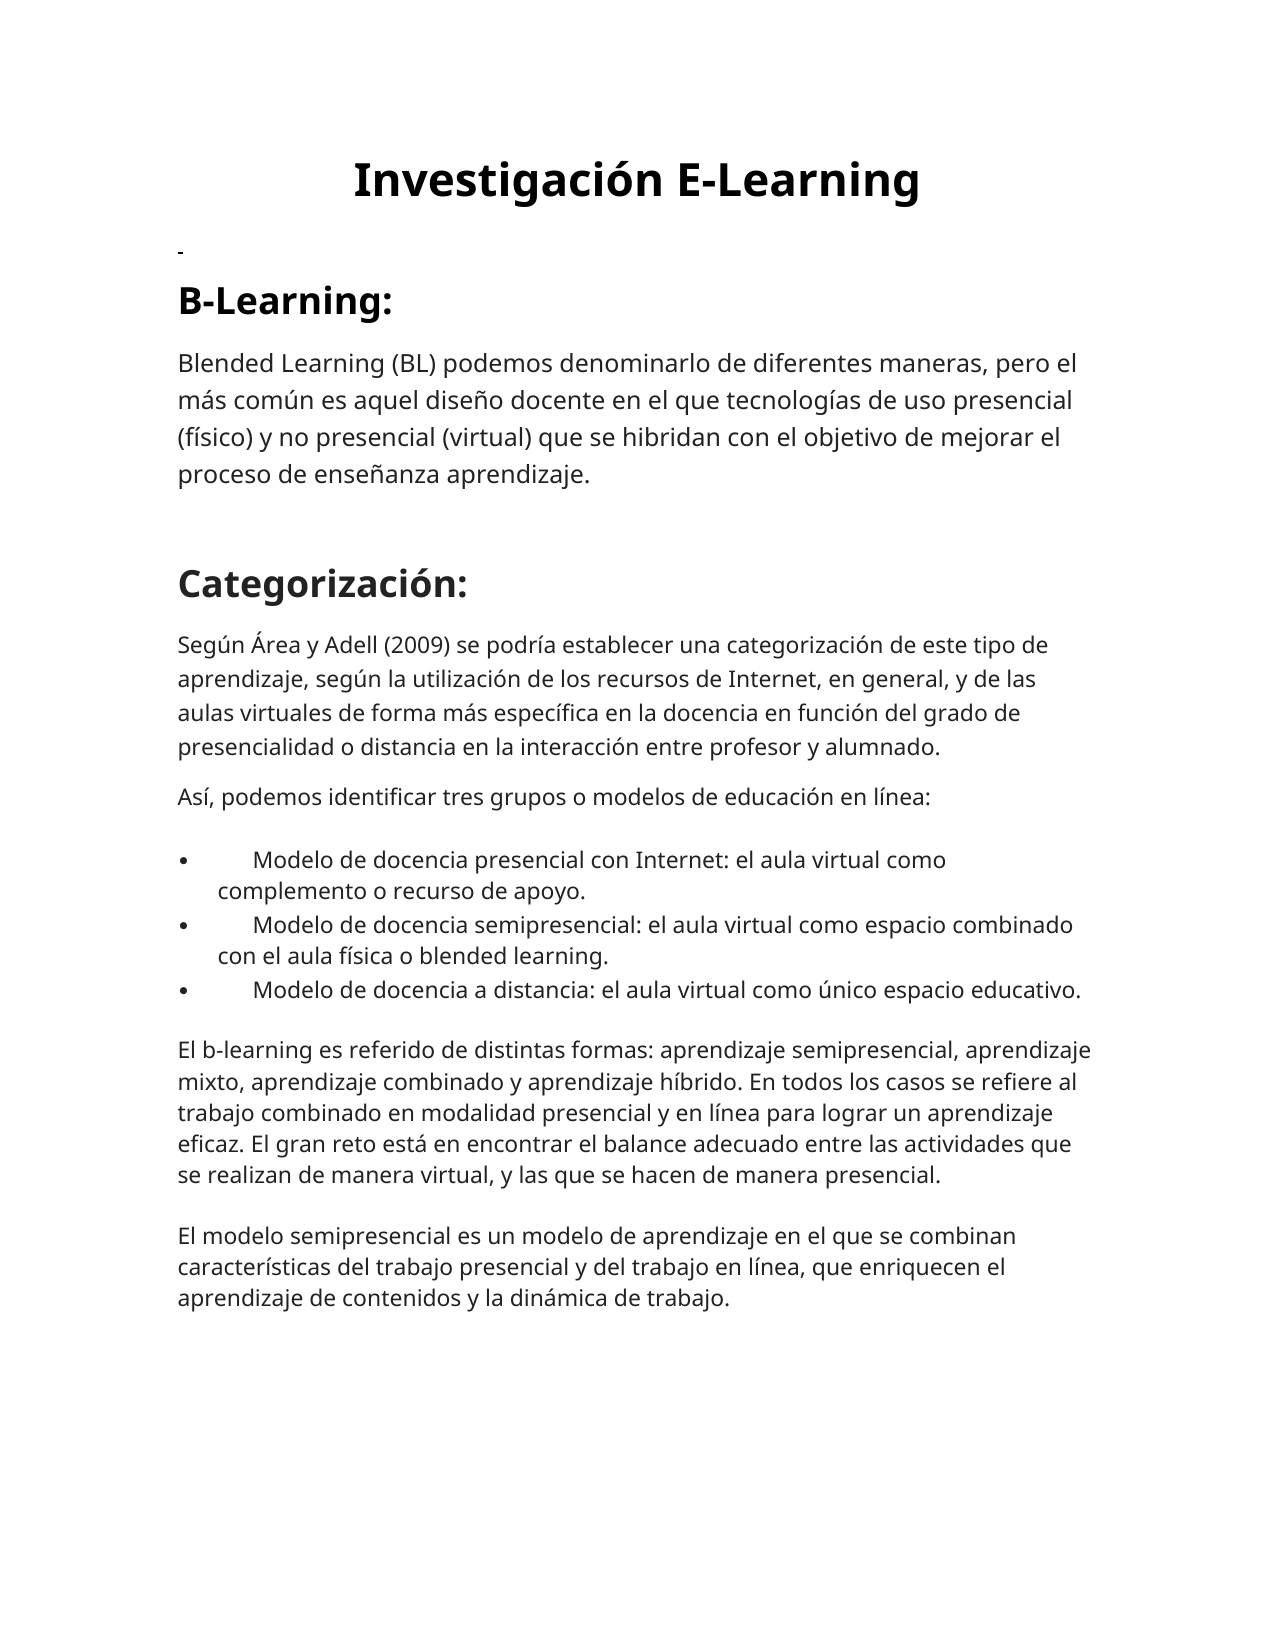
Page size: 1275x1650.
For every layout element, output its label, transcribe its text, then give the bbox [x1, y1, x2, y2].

text Investigación E-Learning [177, 148, 1098, 210]
list Modelo de docencia semipresencial: el aula virtual como espacio combinado con el aula física o blended learning. [180, 909, 1098, 971]
text B-Learning: [177, 274, 1098, 325]
text Así, podemos identificar tres grupos o modelos de educación en línea: [177, 781, 1098, 812]
list Modelo de docencia presencial con Internet: el aula virtual como complemento o recurso de apoyo. [180, 844, 1098, 906]
text El modelo semipresencial es un modelo de aprendizaje en el que se combinan características del trabajo presencial y del trabajo en línea, que enriquecen el aprendizaje de contenidos y la dinámica de trabajo. [177, 1219, 1098, 1313]
text El b-learning es referido de distintas formas: aprendizaje semipresencial, aprendizaje mixto, aprendizaje combinado y aprendizaje híbrido. En todos los casos se refiere al trabajo combinado en modalidad presencial y en línea para lograr un aprendizaje eficaz. El gran reto está en encontrar el balance adecuado entre las actividades que se realizan de manera virtual, y las que se hacen de manera presencial. [177, 1034, 1098, 1190]
text Según Área y Adell (2009) se podría establecer una categorización de este tipo de aprendizaje, según la utilización de los recursos de Internet, en general, y de las aulas virtuales de forma más específica en la docencia en función del grado de presencialidad o distancia en la interacción entre profesor y alumnado. [177, 629, 1098, 762]
text Blended Learning (BL) podemos denominarlo de diferentes maneras, pero el más común es aquel diseño docente en el que tecnologías de uso presencial (físico) y no presencial (virtual) que se hibridan con el objetivo de mejorar el proceso de enseñanza aprendizaje. [177, 346, 1098, 490]
text Categorización: [177, 557, 1098, 608]
list Modelo de docencia a distancia: el aula virtual como único espacio educativo. [180, 974, 1098, 1005]
